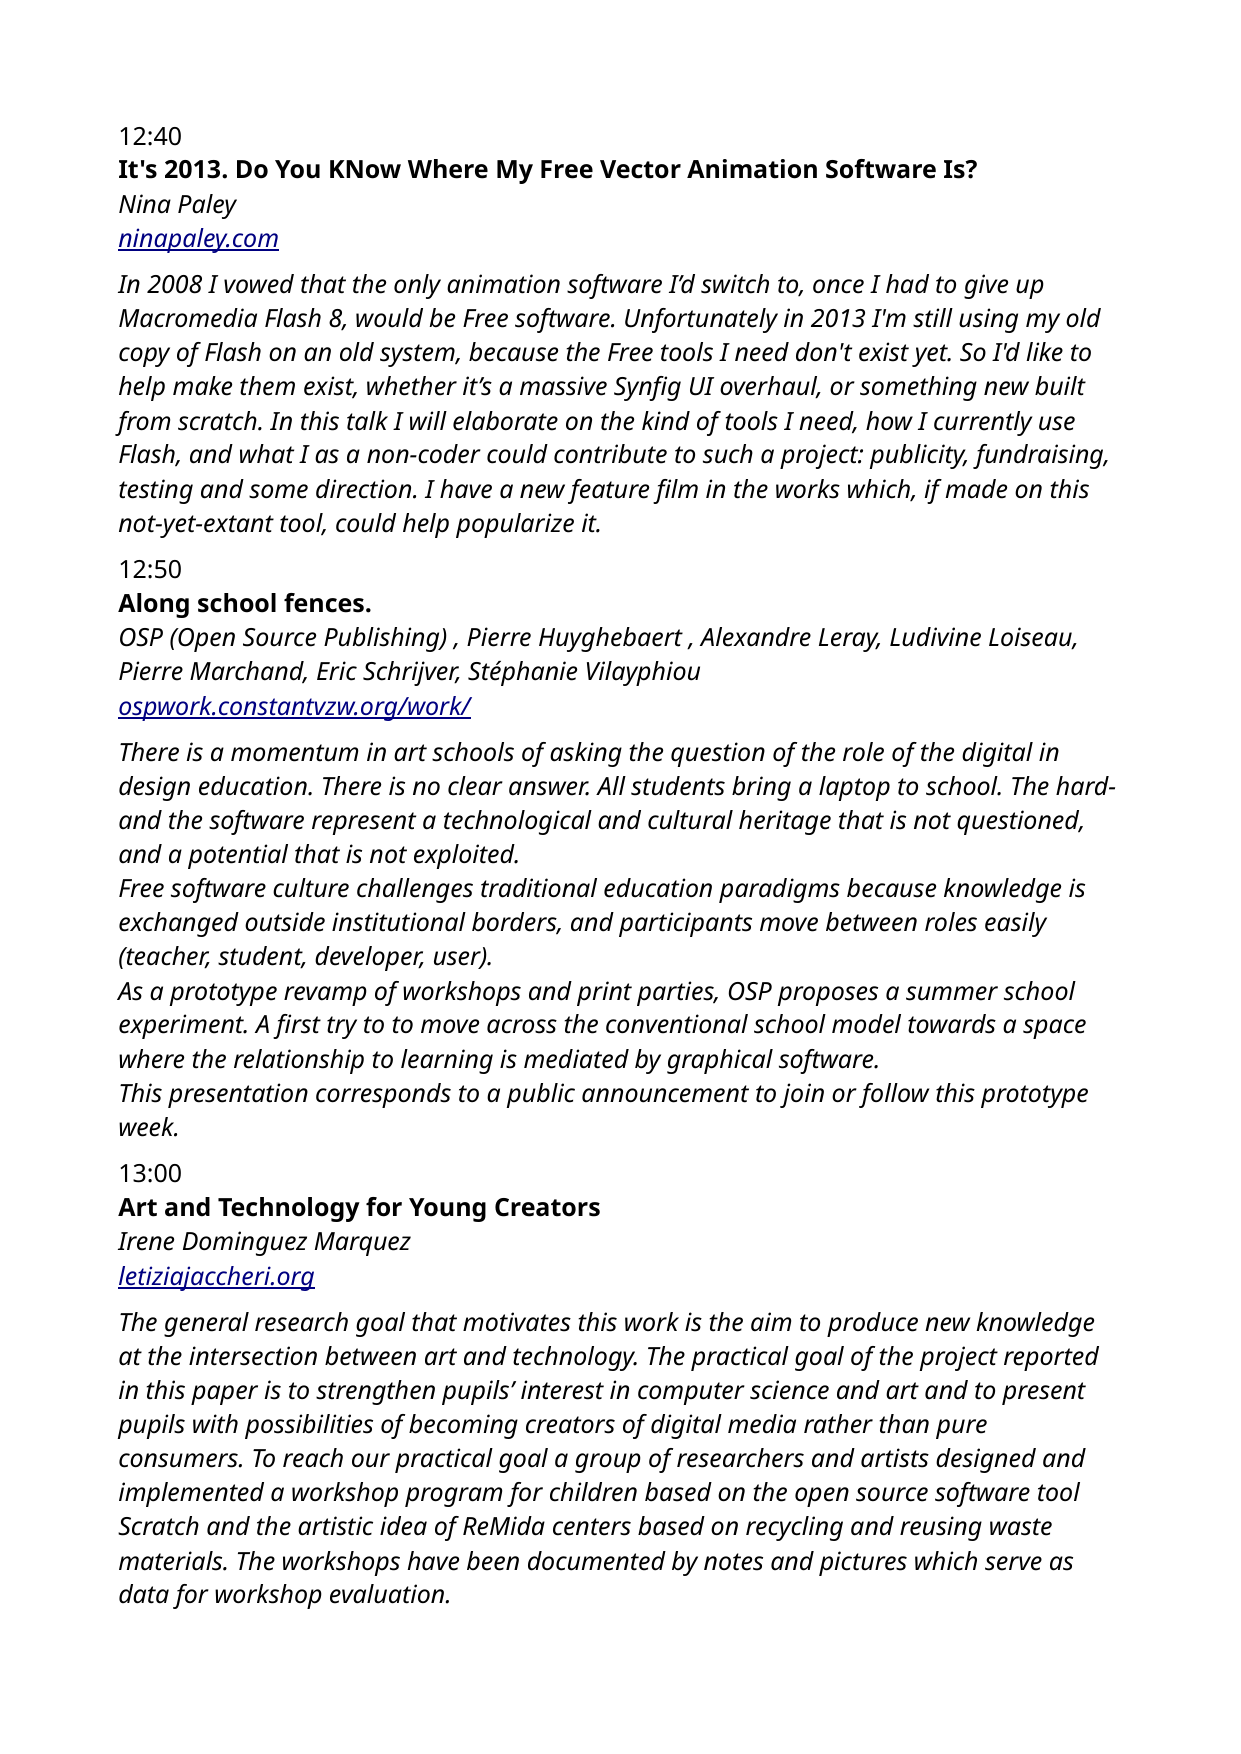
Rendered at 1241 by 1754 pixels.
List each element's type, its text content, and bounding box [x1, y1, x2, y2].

text In 2008 I vowed that the only animation software I’d switch to, once I had to give up Macromedia Flash 8, would be Free software. Unfortunately in 2013 I'm still using my old copy of Flash on an old system, because the Free tools I need don't exist yet. So I'd like to help make them exist, whether it’s a massive Synfig UI overhaul, or something new built from scratch. In this talk I will elaborate on the kind of tools I need, how I currently use Flash, and what I as a non-coder could contribute to such a project: publicity, fundraising, testing and some direction. I have a new feature film in the works which, if made on this not-yet-extant tool, could help popularize it. [118, 267, 1122, 539]
text The general research goal that motivates this work is the aim to produce new knowledge at the intersection between art and technology. The practical goal of the project reported in this paper is to strengthen pupils’ interest in computer science and art and to present pupils with possibilities of becoming creators of digital media rather than pure consumers. To reach our practical goal a group of researchers and artists designed and implemented a workshop program for children based on the open source software tool Scratch and the artistic idea of ReMida centers based on recycling and reusing waste materials. The workshops have been documented by notes and pictures which serve as data for workshop evaluation. [118, 1305, 1122, 1611]
text There is a momentum in art schools of asking the question of the role of the digital in design education. There is no clear answer. All students bring a laptop to school. The hard- and the software represent a technological and cultural heritage that is not questioned, and a potential that is not exploited. Free software culture challenges traditional education paradigms because knowledge is exchanged outside institutional borders, and participants move between roles easily (teacher, student, developer, user). As a prototype revamp of workshops and print parties, OSP proposes a summer school experiment. A first try to to move across the conventional school model towards a space where the relationship to learning is mediated by graphical software. This presentation corresponds to a public announcement to join or follow this prototype week. [118, 735, 1122, 1143]
text 13:00 Art and Technology for Young Creators Irene Dominguez Marquez letiziajaccheri.org [118, 1156, 1122, 1292]
text 12:40 It's 2013. Do You KNow Where My Free Vector Animation Software Is? Nina Paley ninapaley.com [118, 118, 1122, 254]
text 12:50 Along school fences. OSP (Open Source Publishing) , Pierre Huyghebaert , Alexandre Leray, Ludivine Loiseau, Pierre Marchand, Eric Schrijver, Stéphanie Vilayphiou ospwork.constantvzw.org/work/ [118, 552, 1122, 722]
